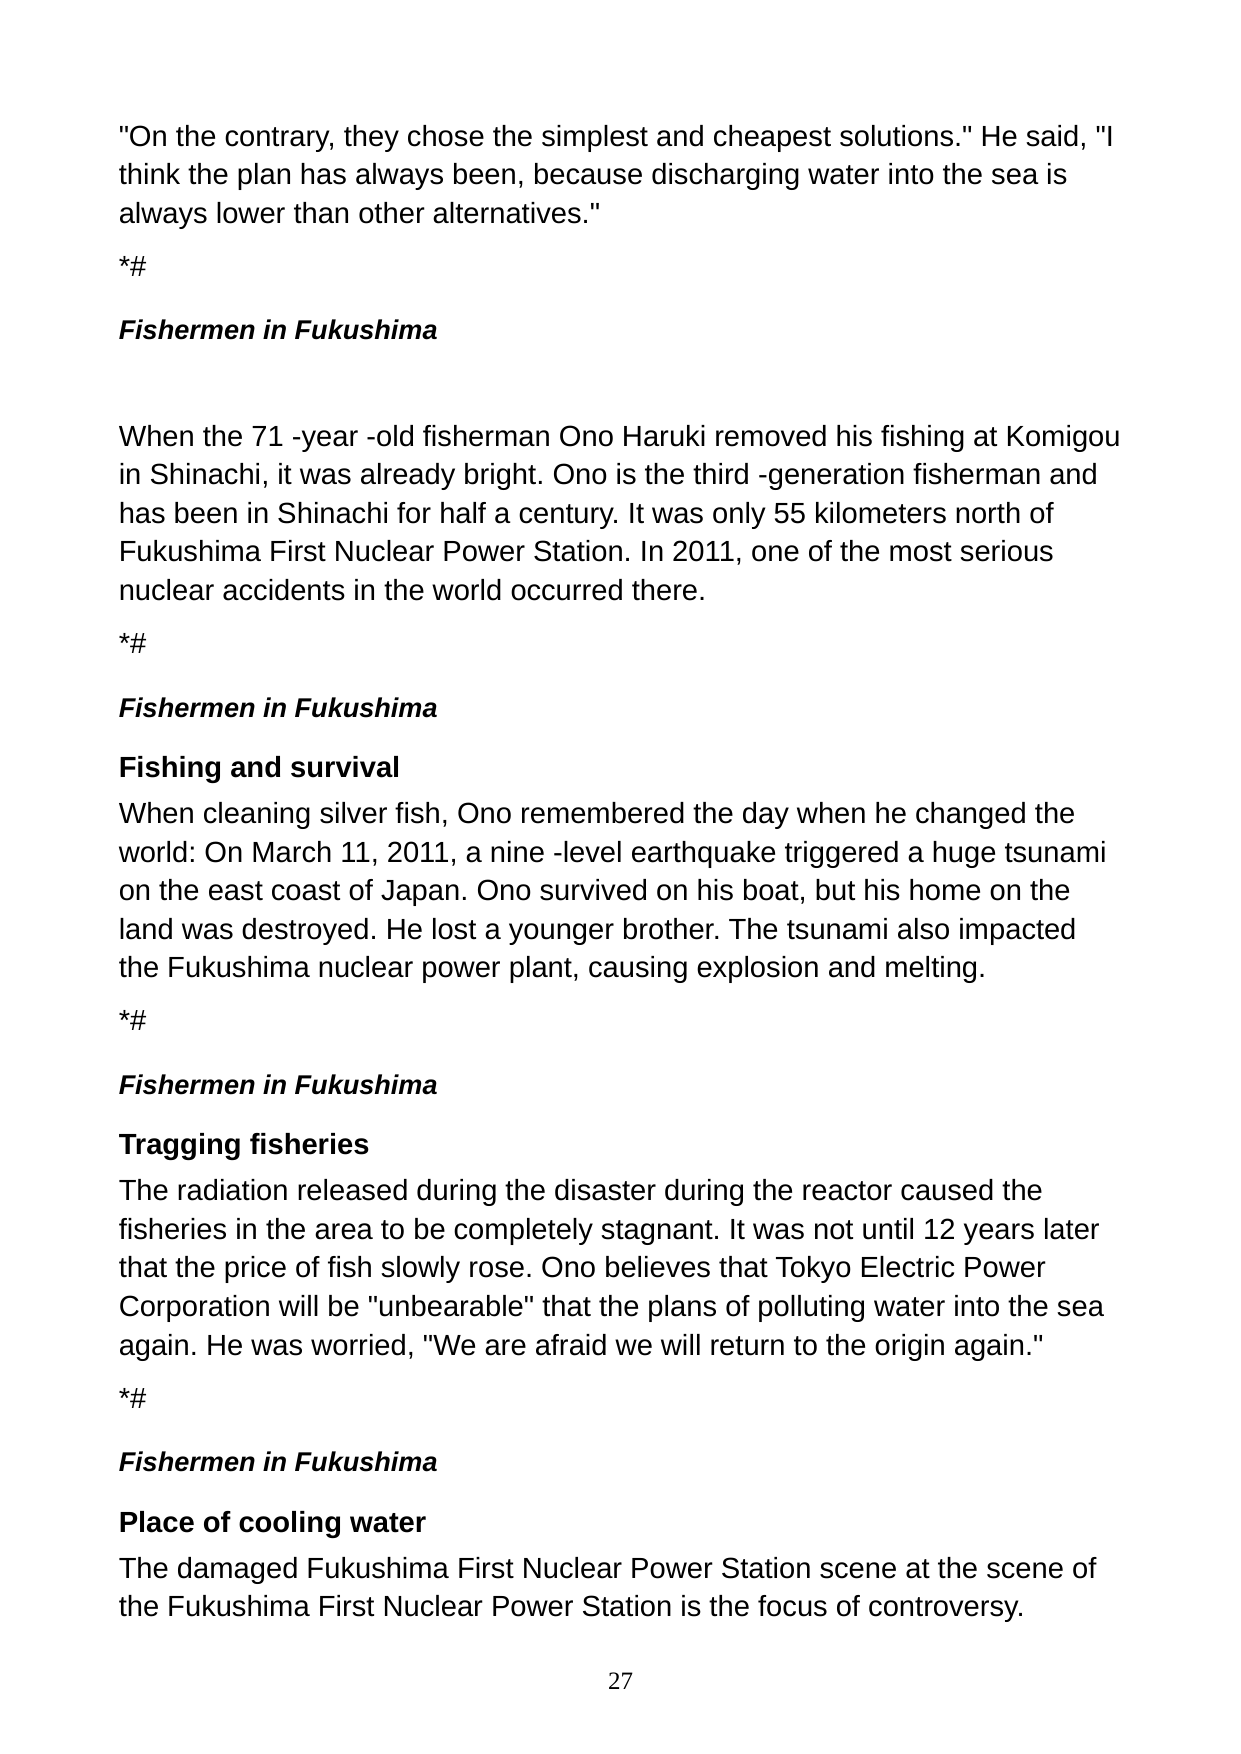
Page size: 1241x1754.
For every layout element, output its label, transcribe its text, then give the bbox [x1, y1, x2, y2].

text When cleaning silver fish, Ono remembered the day when he changed the world: On March 11, 2011, a nine -level earthquake triggered a huge tsunami on the east coast of Japan. Ono survived on his boat, but his home on the land was destroyed. He lost a younger brother. The tsunami also impacted the Fukushima nuclear power plant, causing explosion and melting. [118, 796, 1122, 984]
text The radiation released during the disaster during the reactor caused the fisheries in the area to be completely stagnant. It was not until 12 years later that the price of fish slowly rose. Ono believes that Tokyo Electric Power Corporation will be "unbearable" that the plans of polluting water into the sea again. He was worried, "We are afraid we will return to the origin again." [118, 1173, 1122, 1361]
text *# [118, 1003, 1122, 1037]
subtitle Fishermen in Fukushima [118, 1069, 1122, 1100]
subtitle Fishermen in Fukushima [118, 314, 1122, 346]
subtitle Tragging fisheries [118, 1127, 1122, 1161]
text When the 71 -year -old fisherman Ono Haruki removed his fishing at Komigou in Shinachi, it was already bright. Ono is the third -generation fisherman and has been in Shinachi for half a century. It was only 55 kilometers north of Fukushima First Nuclear Power Station. In 2011, one of the most serious nuclear accidents in the world occurred there. [118, 419, 1122, 606]
subtitle Fishing and survival [118, 750, 1122, 783]
subtitle Fishermen in Fukushima [118, 692, 1122, 723]
text *# [118, 249, 1122, 282]
subtitle Place of cooling water [118, 1504, 1122, 1538]
text *# [118, 626, 1122, 659]
text "On the contrary, they chose the simplest and cheapest solutions." He said, "I think the plan has always been, because discharging water into the sea is always lower than other alternatives." [118, 118, 1122, 229]
text The damaged Fukushima First Nuclear Power Station scene at the scene of the Fukushima First Nuclear Power Station is the focus of controversy. [118, 1551, 1122, 1623]
text *# [118, 1381, 1122, 1414]
subtitle Fishermen in Fukushima [118, 1446, 1122, 1477]
